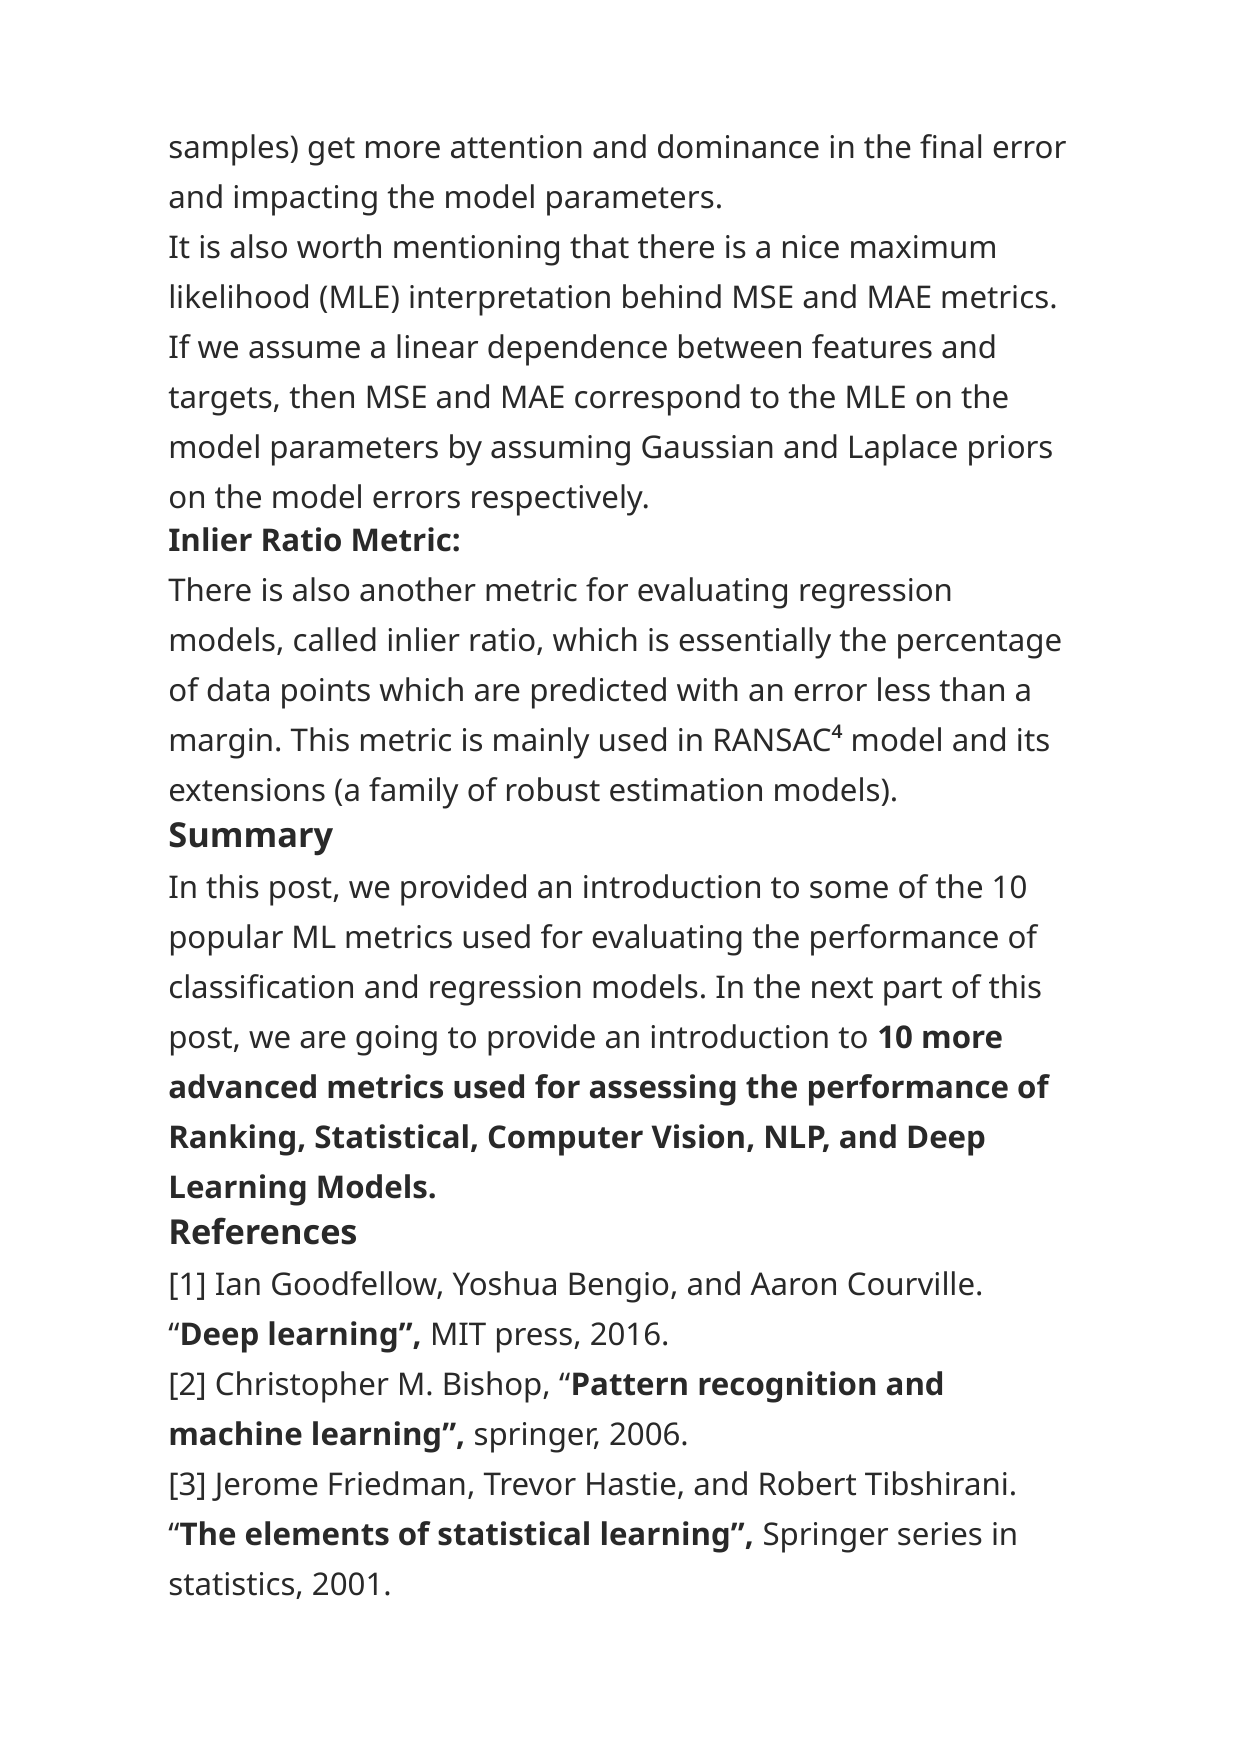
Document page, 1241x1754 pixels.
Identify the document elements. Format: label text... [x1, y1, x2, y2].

subtitle Summary [168, 811, 1072, 858]
text [1] Ian Goodfellow, Yoshua Bengio, and Aaron Courville. “Deep learning”, MIT press, 2016. [168, 1254, 1072, 1354]
text [3] Jerome Friedman, Trevor Hastie, and Robert Tibshirani. “The elements of statistical learning”, Springer series in statistics, 2001. [168, 1454, 1072, 1604]
text samples) get more attention and dominance in the final error and impacting the model parameters. [168, 118, 1072, 218]
text In this post, we provided an introduction to some of the 10 popular ML metrics used for evaluating the performance of classification and regression models. In the next part of this post, we are going to provide an introduction to 10 more advanced metrics used for assessing the performance of Ranking, Statistical, Computer Vision, NLP, and Deep Learning Models. [168, 858, 1072, 1208]
subtitle Inlier Ratio Metric: [168, 518, 1072, 561]
text There is also another metric for evaluating regression models, called inlier ratio, which is essentially the percentage of data points which are predicted with an error less than a margin. This metric is mainly used in RANSAC⁴ model and its extensions (a family of robust estimation models). [168, 561, 1072, 811]
subtitle References [168, 1208, 1072, 1254]
text It is also worth mentioning that there is a nice maximum likelihood (MLE) interpretation behind MSE and MAE metrics. If we assume a linear dependence between features and targets, then MSE and MAE correspond to the MLE on the model parameters by assuming Gaussian and Laplace priors on the model errors respectively. [168, 218, 1072, 518]
text [2] Christopher M. Bishop, “Pattern recognition and machine learning”, springer, 2006. [168, 1354, 1072, 1454]
